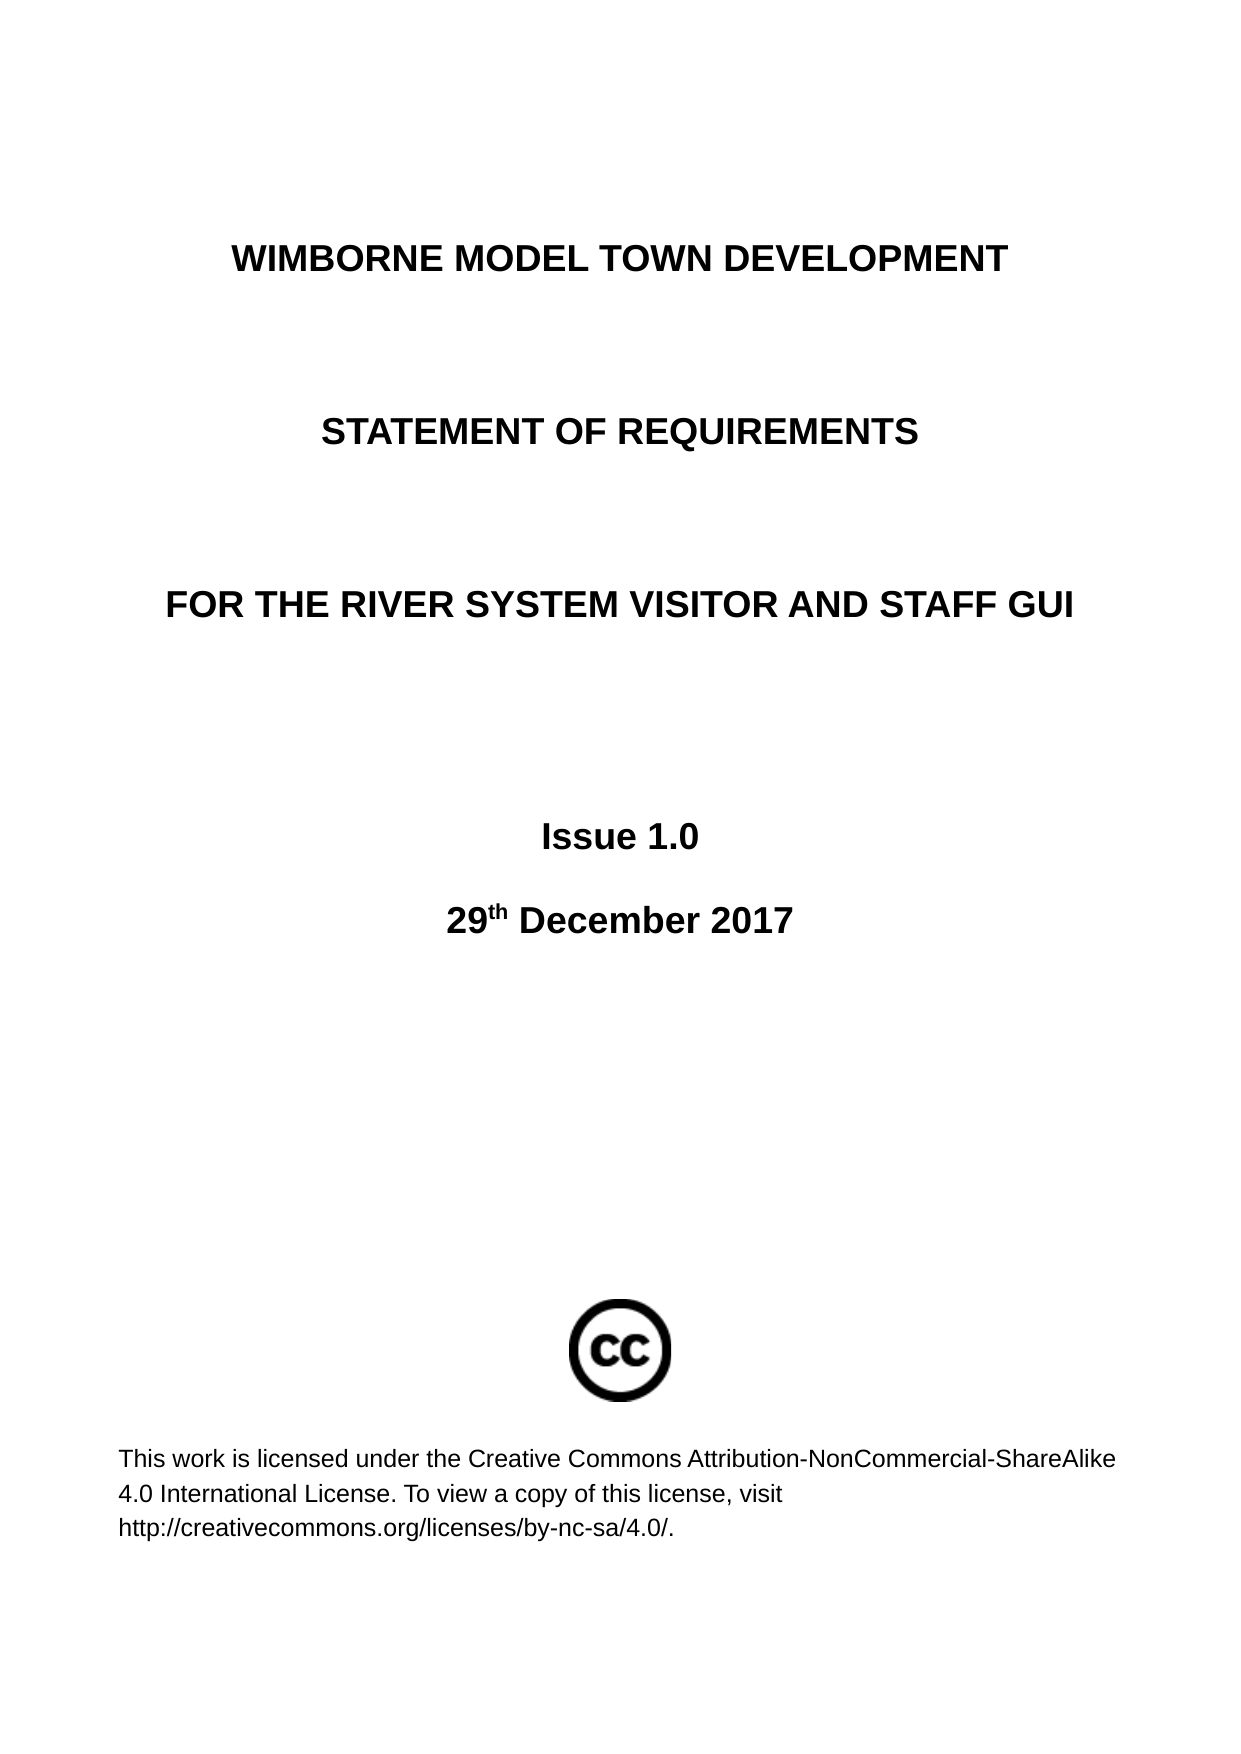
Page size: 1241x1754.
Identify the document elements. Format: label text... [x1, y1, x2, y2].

text WIMBORNE MODEL TOWN DEVELOPMENT [118, 236, 1122, 279]
text Issue 1.0 [118, 814, 1122, 857]
picture [569, 1299, 672, 1402]
text STATEMENT OF REQUIREMENTS [118, 409, 1122, 452]
text 29th December 2017 [118, 899, 1122, 942]
text FOR THE RIVER SYSTEM VISITOR AND STAFF GUI [118, 582, 1122, 625]
text This work is licensed under the Creative Commons Attribution-NonCommercial-ShareAlike 4.0 International License. To view a copy of this license, visit http://creativecommons.org/licenses/by-nc-sa/4.0/. [118, 1444, 1122, 1542]
